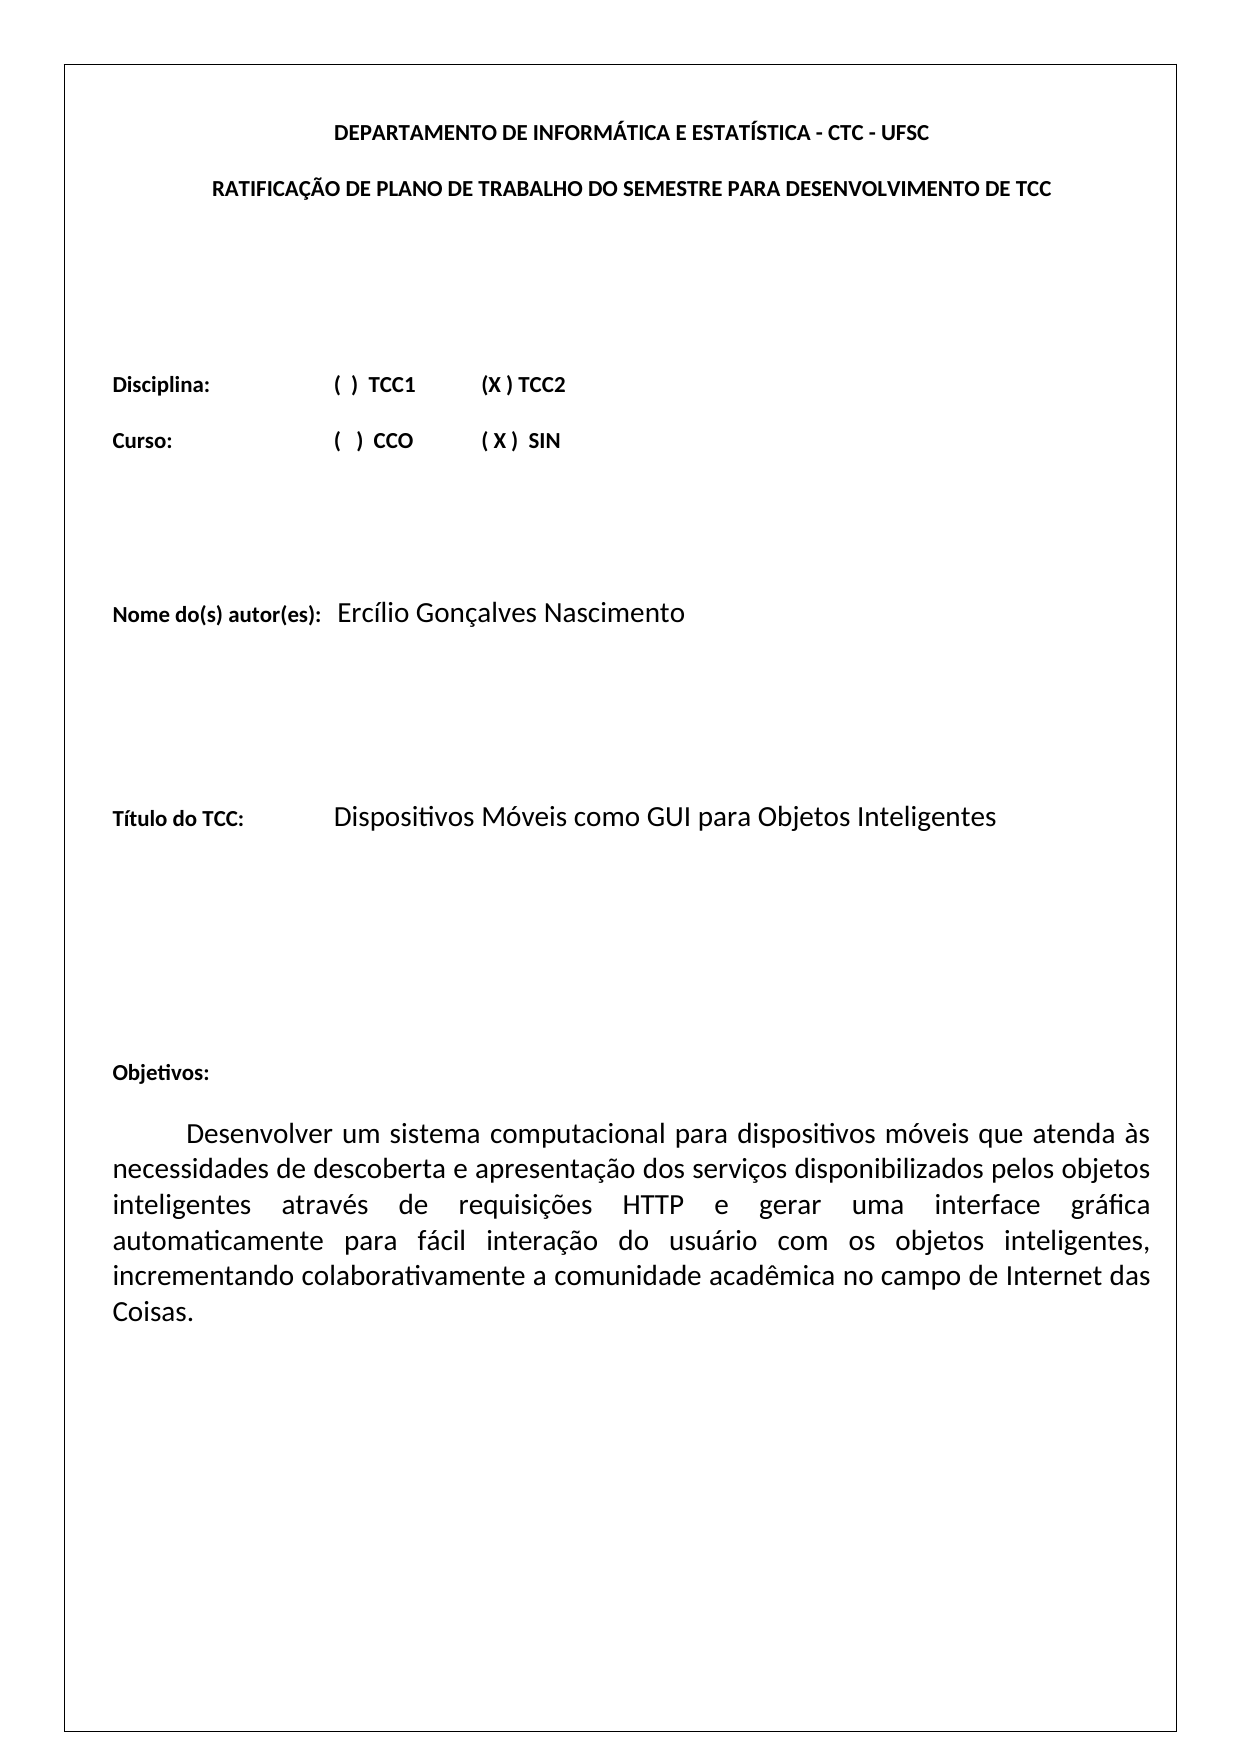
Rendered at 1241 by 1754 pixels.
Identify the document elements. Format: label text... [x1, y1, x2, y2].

text DEPARTAMENTO DE INFORMÁTICA E ESTATÍSTICA - CTC - UFSC [112, 118, 1152, 146]
text Curso: ( ) CCO ( X ) SIN [112, 426, 1152, 454]
text Título do TCC: Dispositivos Móveis como GUI para Objetos Inteligentes [112, 798, 1152, 834]
text Desenvolver um sistema computacional para dispositivos móveis que atenda às necessidades de descoberta e apresentação dos serviços disponibilizados pelos objetos inteligentes através de requisições HTTP e gerar uma interface gráfica automaticamente para fácil interação do usuário com os objetos inteligentes, incrementando colaborativamente a comunidade acadêmica no campo de Internet das Coisas. [112, 1115, 1152, 1328]
text Disciplina: ( ) TCC1 (X ) TCC2 [112, 370, 1152, 398]
text Objetivos: [112, 1058, 1152, 1086]
text Nome do(s) autor(es): Ercílio Gonçalves Nascimento [112, 594, 1152, 630]
text RATIFICAÇÃO DE PLANO DE TRABALHO DO SEMESTRE PARA DESENVOLVIMENTO DE TCC [112, 174, 1152, 202]
